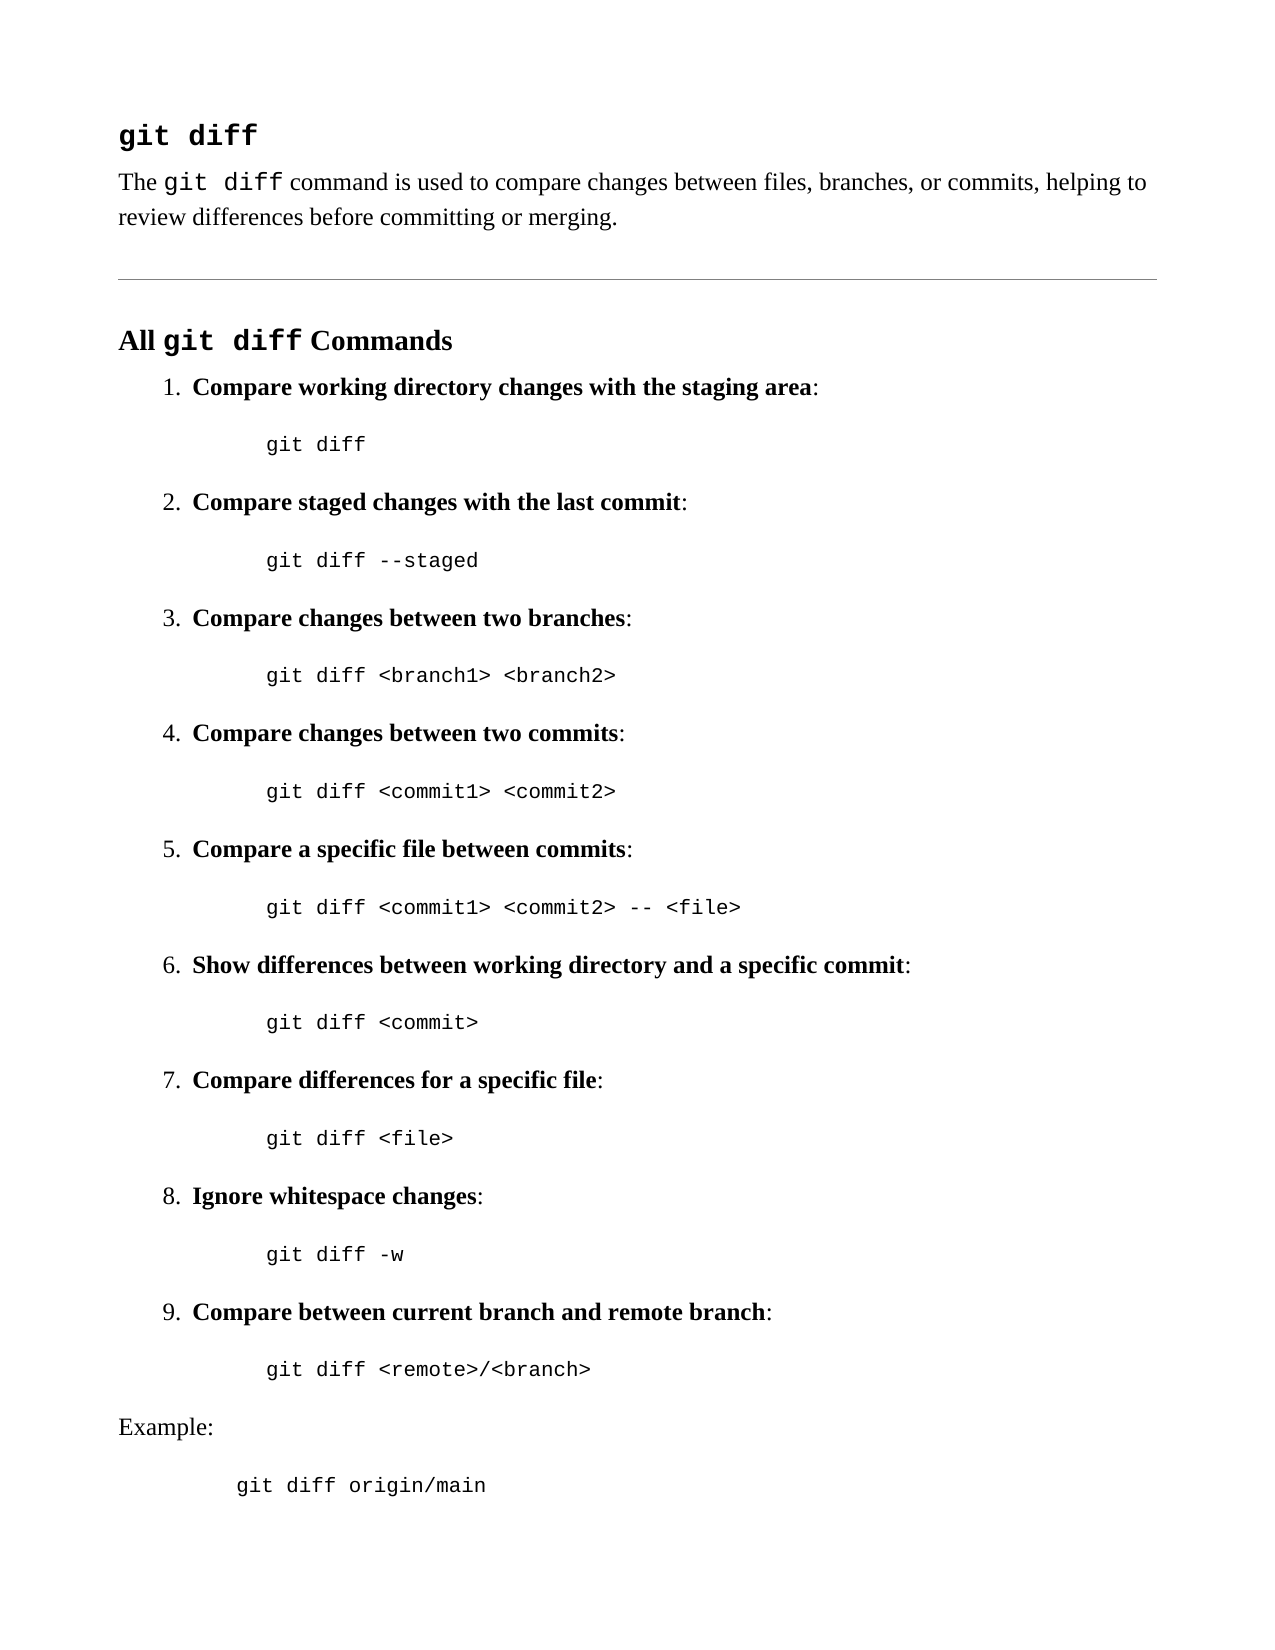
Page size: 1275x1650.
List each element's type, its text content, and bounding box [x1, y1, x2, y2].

list git diff <branch1> <branch2> [236, 665, 1157, 689]
list git diff <remote>/<branch> [236, 1359, 1157, 1383]
list git diff -w [236, 1243, 1157, 1267]
list Compare differences for a specific file: [162, 1065, 1157, 1094]
list git diff --staged [236, 550, 1157, 573]
list Compare between current branch and remote branch: [162, 1297, 1157, 1325]
list Compare staged changes with the last commit: [162, 487, 1157, 516]
text Example: [118, 1412, 1157, 1441]
list Compare changes between two branches: [162, 603, 1157, 632]
text The git diff command is used to compare changes between files, branches, or commits, helping to review differences before committing or merging. [118, 167, 1157, 231]
list Compare a specific file between commits: [162, 834, 1157, 863]
list git diff [236, 434, 1157, 458]
list git diff <file> [236, 1128, 1157, 1152]
list Compare working directory changes with the staging area: [162, 372, 1157, 400]
subtitle All git diff Commands [118, 323, 1157, 359]
list Show differences between working directory and a specific commit: [162, 950, 1157, 978]
subtitle git diff [118, 118, 1157, 154]
list git diff <commit1> <commit2> -- <file> [236, 897, 1157, 920]
list Compare changes between two commits: [162, 718, 1157, 747]
list Ignore whitespace changes: [162, 1181, 1157, 1210]
text git diff origin/main [118, 1475, 1157, 1498]
list git diff <commit> [236, 1012, 1157, 1036]
list git diff <commit1> <commit2> [236, 781, 1157, 805]
